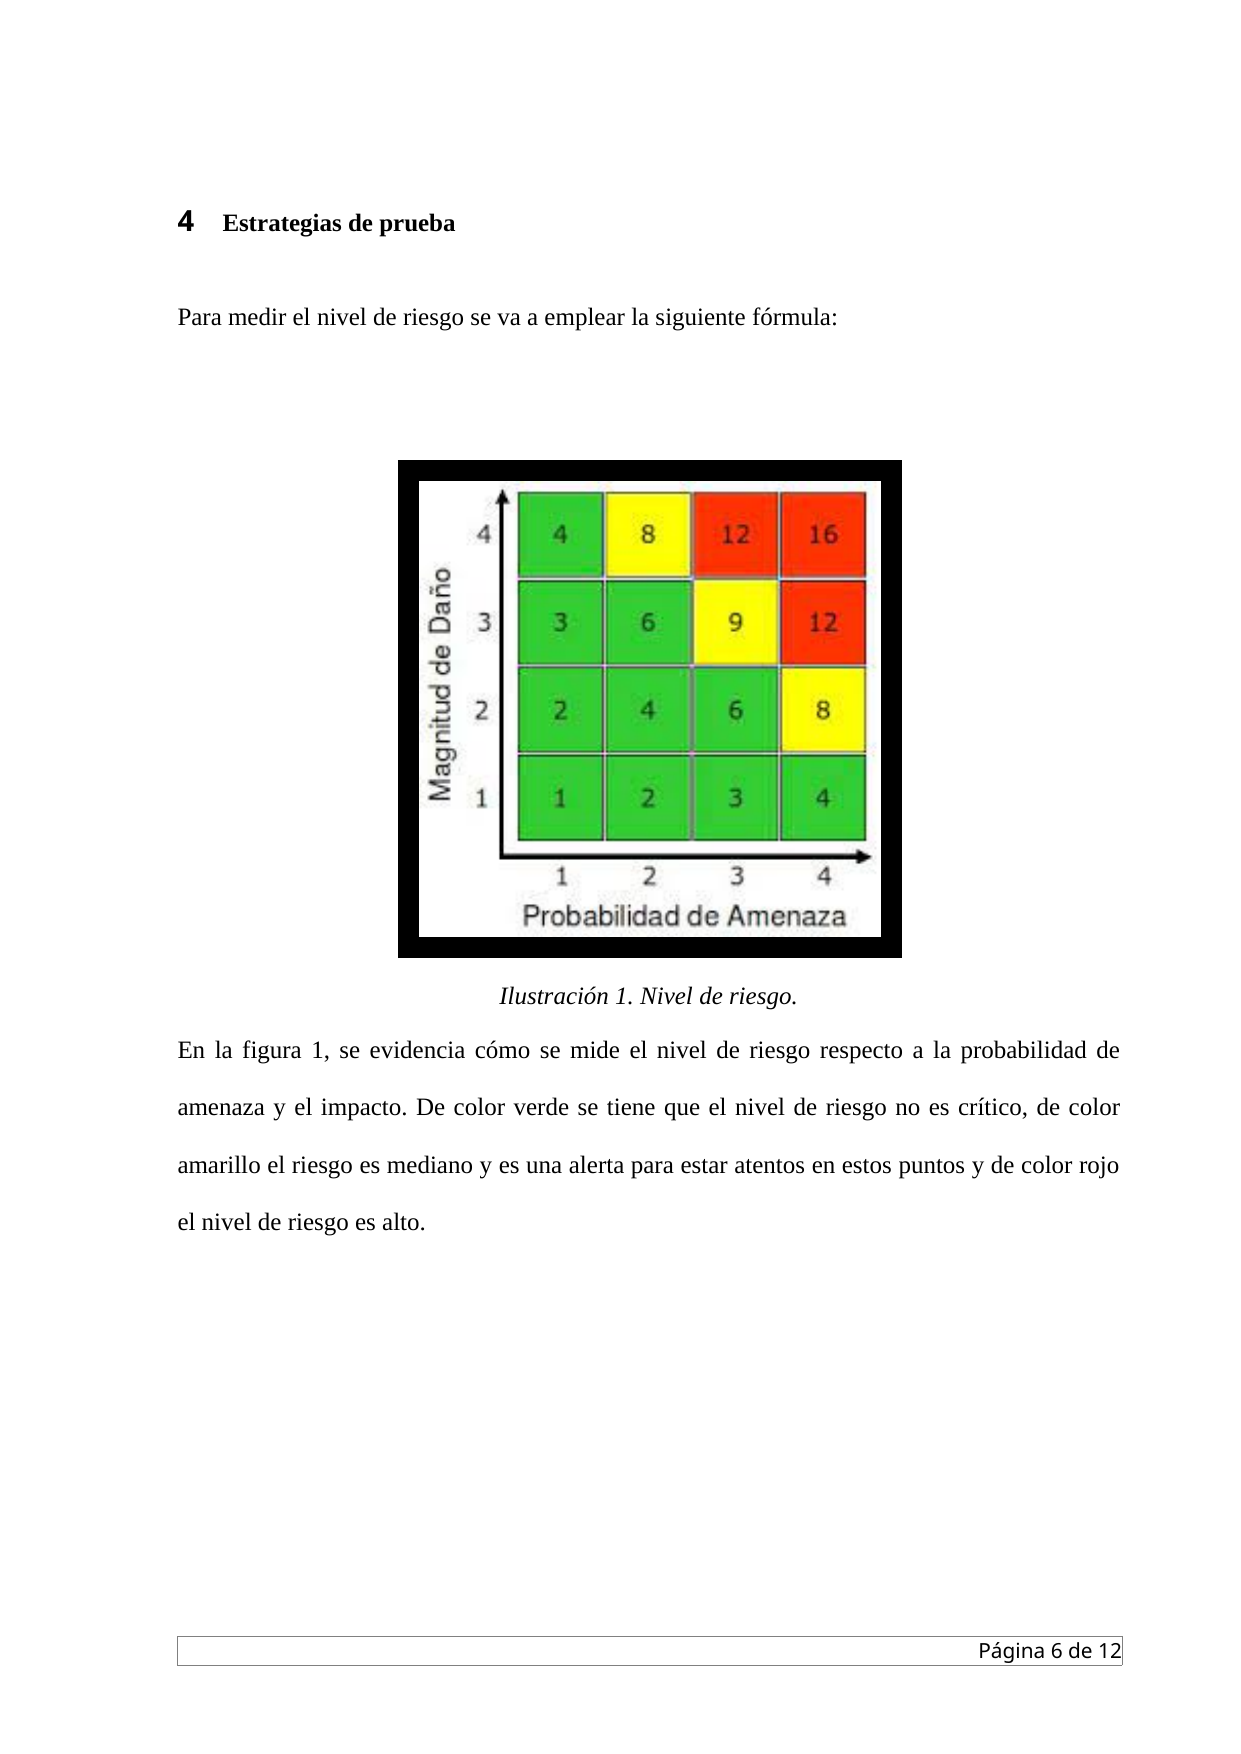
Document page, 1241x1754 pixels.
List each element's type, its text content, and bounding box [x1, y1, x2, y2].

text Para medir el nivel de riesgo se va a emplear la siguiente fórmula: [177, 302, 1122, 331]
subtitle Estrategias de prueba [177, 200, 1122, 240]
text En la figura 1, se evidencia cómo se mide el nivel de riesgo respecto a la probabilidad de amenaza y el impacto. De color verde se tiene que el nivel de riesgo no es crítico, de color amarillo el riesgo es mediano y es una alerta para estar atentos en estos puntos y de color rojo el nivel de riesgo es alto. [177, 1035, 1122, 1236]
text Ilustración 1. Nivel de riesgo. [177, 981, 1122, 1010]
